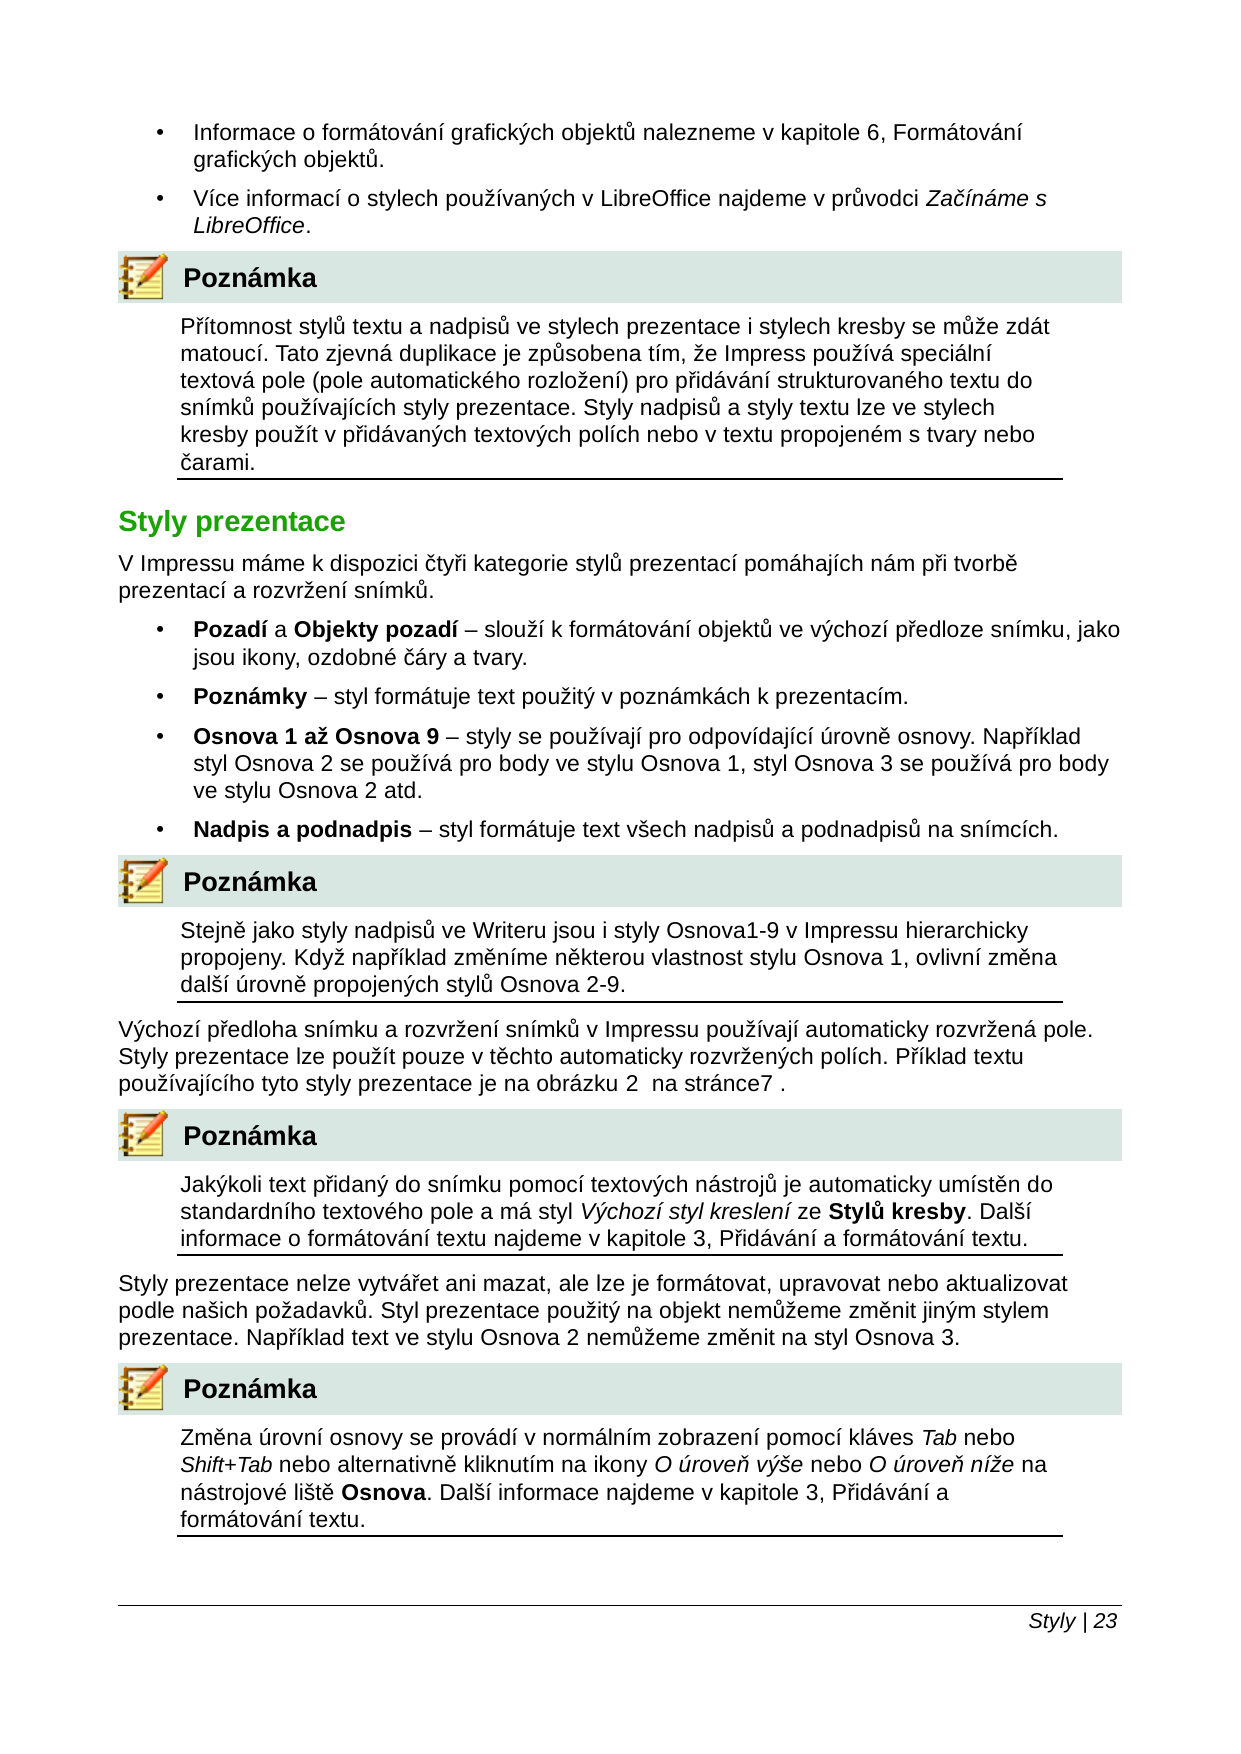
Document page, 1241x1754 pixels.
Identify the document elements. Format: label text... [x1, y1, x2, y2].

subtitle Styly prezentace [118, 504, 1122, 537]
list Informace o formátování grafických objektů nalezneme v kapitole 6, Formátování grafických objektů. [156, 118, 1122, 172]
text Styly prezentace nelze vytvářet ani mazat, ale lze je formátovat, upravovat nebo aktualizovat podle našich požadavků. Styl prezentace použitý na objekt nemůžeme změnit jiným stylem prezentace. Například text ve stylu Osnova 2 nemůžeme změnit na styl Osnova 3. [118, 1269, 1122, 1350]
picture [119, 1363, 170, 1414]
picture [119, 252, 170, 303]
list Poznámky – styl formátuje text použitý v poznámkách k prezentacím. [156, 682, 1122, 709]
text Přítomnost stylů textu a nadpisů ve stylech prezentace i stylech kresby se může zdát matoucí. Tato zjevná duplikace je způsobena tím, že Impress používá speciální textová pole (pole automatického rozložení) pro přidávání strukturovaného textu do snímků používajících styly prezentace. Styly nadpisů a styly textu lze ve stylech kresby použít v přidávaných textových polích nebo v textu propojeném s tvary nebo čarami. [177, 309, 1063, 478]
text Jakýkoli text přidaný do snímku pomocí textových nástrojů je automaticky umístěn do standardního textového pole a má styl Výchozí styl kreslení ze Stylů kresby. Další informace o formátování textu najdeme v kapitole 3, Přidávání a formátování textu. [177, 1167, 1063, 1254]
picture [119, 856, 170, 907]
subtitle Poznámka [118, 1363, 1122, 1415]
picture [119, 1109, 170, 1160]
list Osnova 1 až Osnova 9 – styly se používají pro odpovídající úrovně osnovy. Například styl Osnova 2 se používá pro body ve stylu Osnova 1, styl Osnova 3 se používá pro body ve stylu Osnova 2 atd. [156, 722, 1122, 803]
text Výchozí předloha snímku a rozvržení snímků v Impressu používají automaticky rozvržená pole. Styly prezentace lze použít pouze v těchto automaticky rozvržených polích. Příklad textu používajícího tyto styly prezentace je na obrázku 2 na stránce 7 . [118, 1015, 1122, 1096]
list Pozadí a Objekty pozadí – slouží k formátování objektů ve výchozí předloze snímku, jako jsou ikony, ozdobné čáry a tvary. [156, 616, 1122, 670]
list V Impressu máme k dispozici čtyři kategorie stylů prezentací pomáhajích nám při tvorbě prezentací a rozvržení snímků. [118, 549, 1122, 603]
subtitle Poznámka [118, 855, 1122, 907]
subtitle Poznámka [118, 251, 1122, 303]
list Více informací o stylech používaných v LibreOffice najdeme v průvodci Začínáme s LibreOffice. [156, 185, 1122, 239]
text Změna úrovní osnovy se provádí v normálním zobrazení pomocí kláves Tab nebo Shift+Tab nebo alternativně kliknutím na ikony O úroveň výše nebo O úroveň níže na nástrojové liště Osnova. Další informace najdeme v kapitole 3, Přidávání a formátování textu. [177, 1421, 1063, 1535]
subtitle Poznámka [118, 1109, 1122, 1161]
text Stejně jako styly nadpisů ve Writeru jsou i styly Osnova1-9 v Impressu hierarchicky propojeny. Když například změníme některou vlastnost stylu Osnova 1, ovlivní změna další úrovně propojených stylů Osnova 2-9. [177, 913, 1063, 1001]
list Nadpis a podnadpis – styl formátuje text všech nadpisů a podnadpisů na snímcích. [156, 816, 1122, 843]
